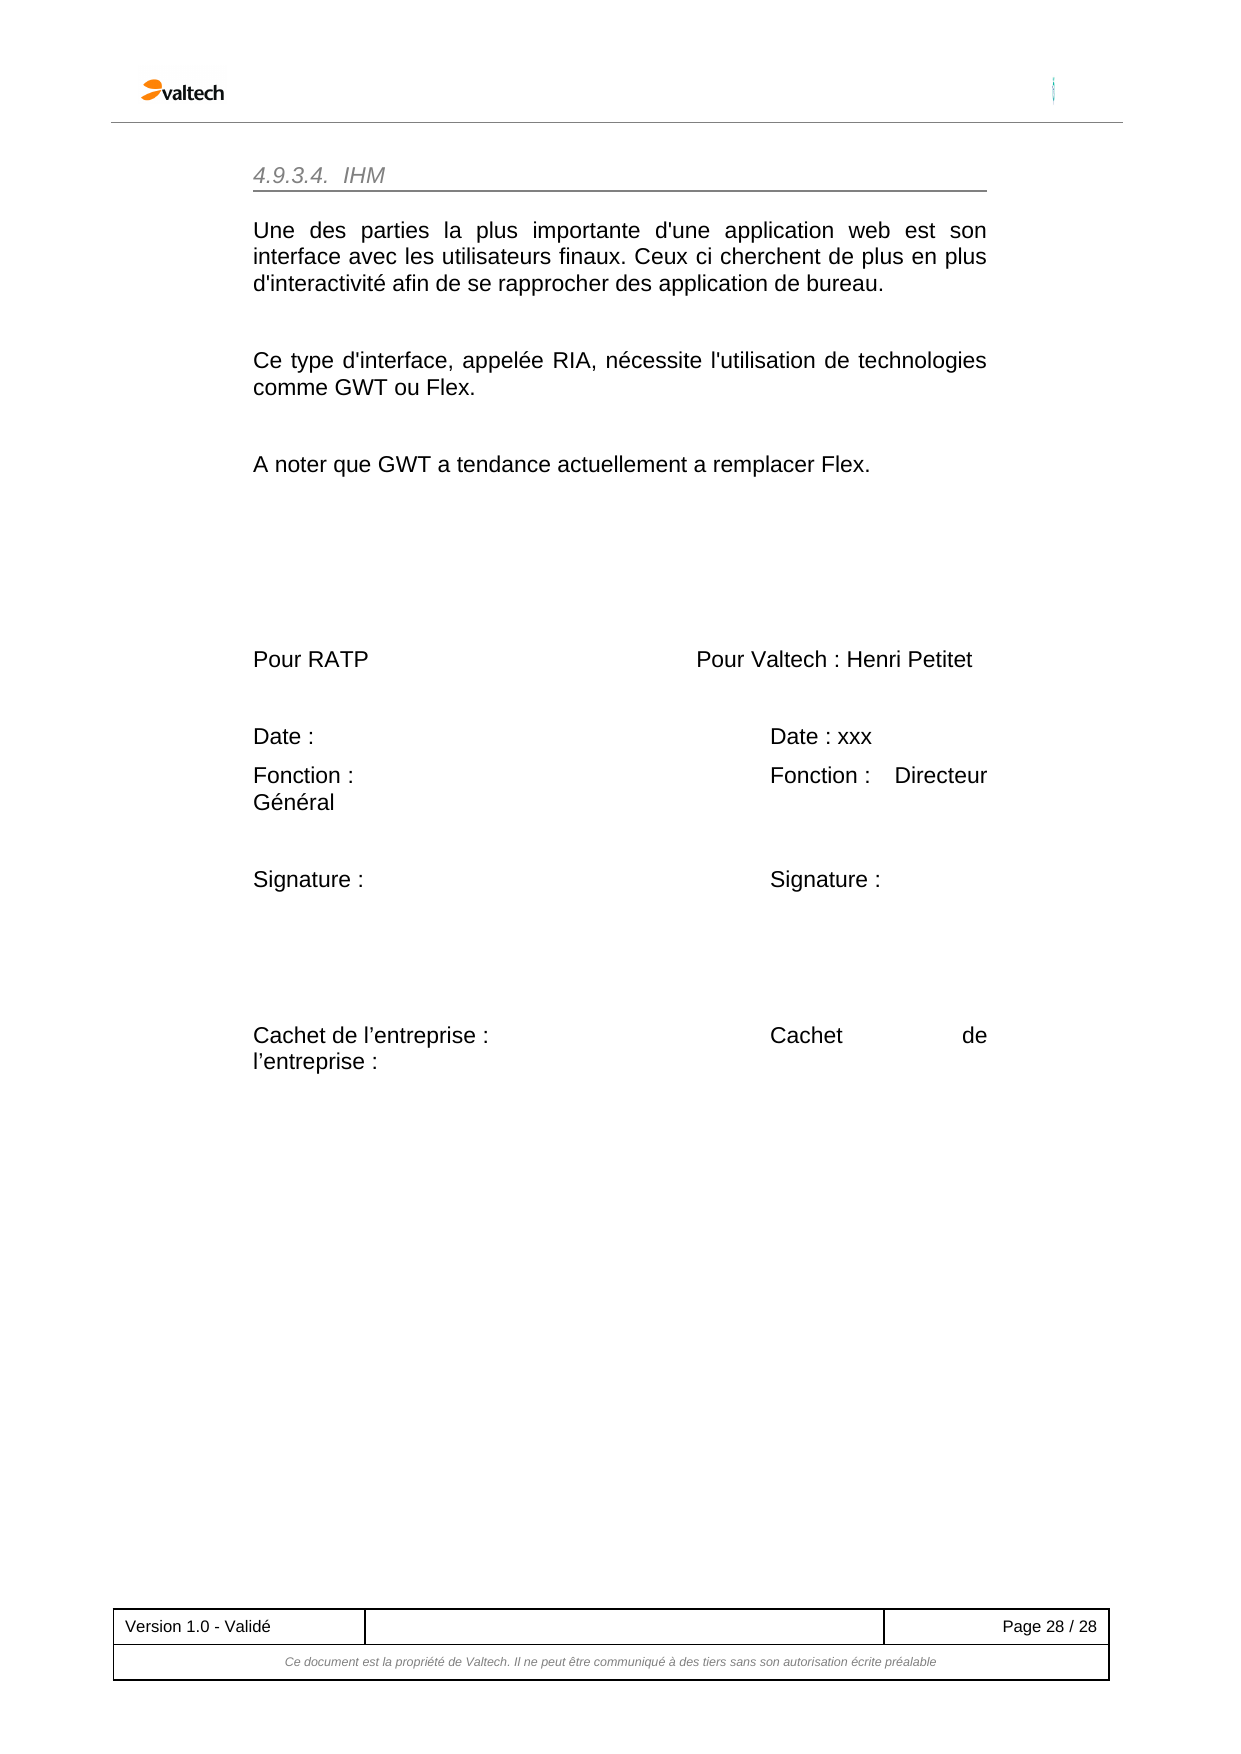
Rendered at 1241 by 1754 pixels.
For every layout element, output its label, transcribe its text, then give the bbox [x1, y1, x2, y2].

text Une des parties la plus importante d'une application web est son interface avec les utilisateurs finaux. Ceux ci cherchent de plus en plus d'interactivité afin de se rapprocher des application de bureau. [253, 217, 987, 296]
text Date : Date : xxx [253, 723, 987, 749]
subtitle IHM [253, 162, 987, 190]
text Cachet de l’entreprise : Cachet de l’entreprise : [253, 1022, 987, 1074]
text Pour RATP Pour Valtech : Henri Petitet [253, 646, 987, 672]
picture [138, 65, 227, 104]
text Ce type d'interface, appelée RIA, nécessite l'utilisation de technologies comme GWT ou Flex. [253, 347, 987, 400]
text Signature : Signature : [253, 866, 987, 892]
text A noter que GWT a tendance actuellement a remplacer Flex. [253, 451, 987, 478]
text Fonction : Fonction : Directeur Général [253, 762, 987, 815]
